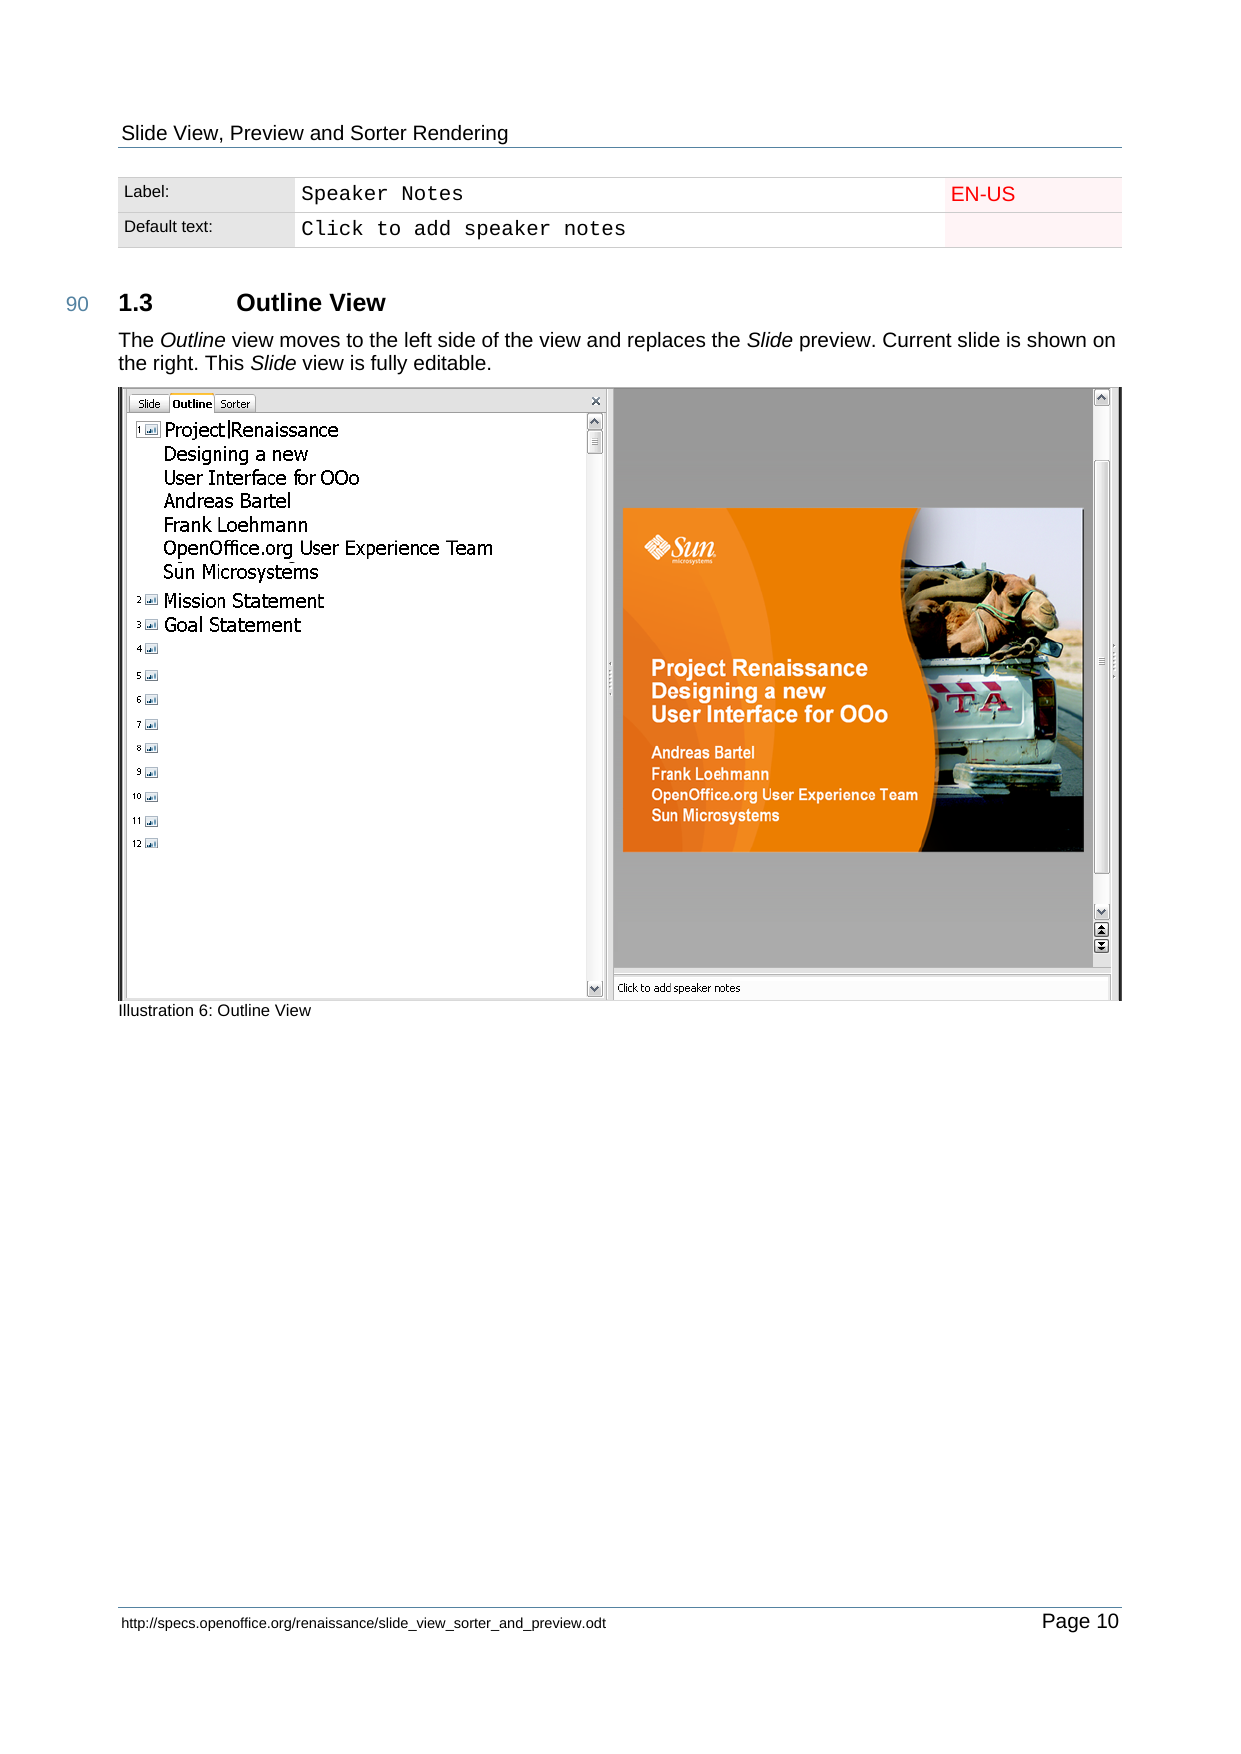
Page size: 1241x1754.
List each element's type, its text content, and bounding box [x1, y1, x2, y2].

table_cell [945, 213, 1122, 247]
subtitle Outline View [118, 289, 1122, 317]
text Illustration 6: Outline View [118, 1001, 1122, 1019]
table_cell Speaker Notes [295, 178, 945, 212]
table_cell Click to add speaker notes [295, 213, 945, 247]
text The Outline view moves to the left side of the view and replaces the Slide preview. Current slide is shown on the right. This Slide view is fully editable. [118, 328, 1122, 375]
table_cell Label: [118, 178, 295, 212]
picture [118, 387, 1122, 1001]
table_cell EN-US [945, 178, 1122, 212]
table_cell Default text: [118, 213, 295, 247]
